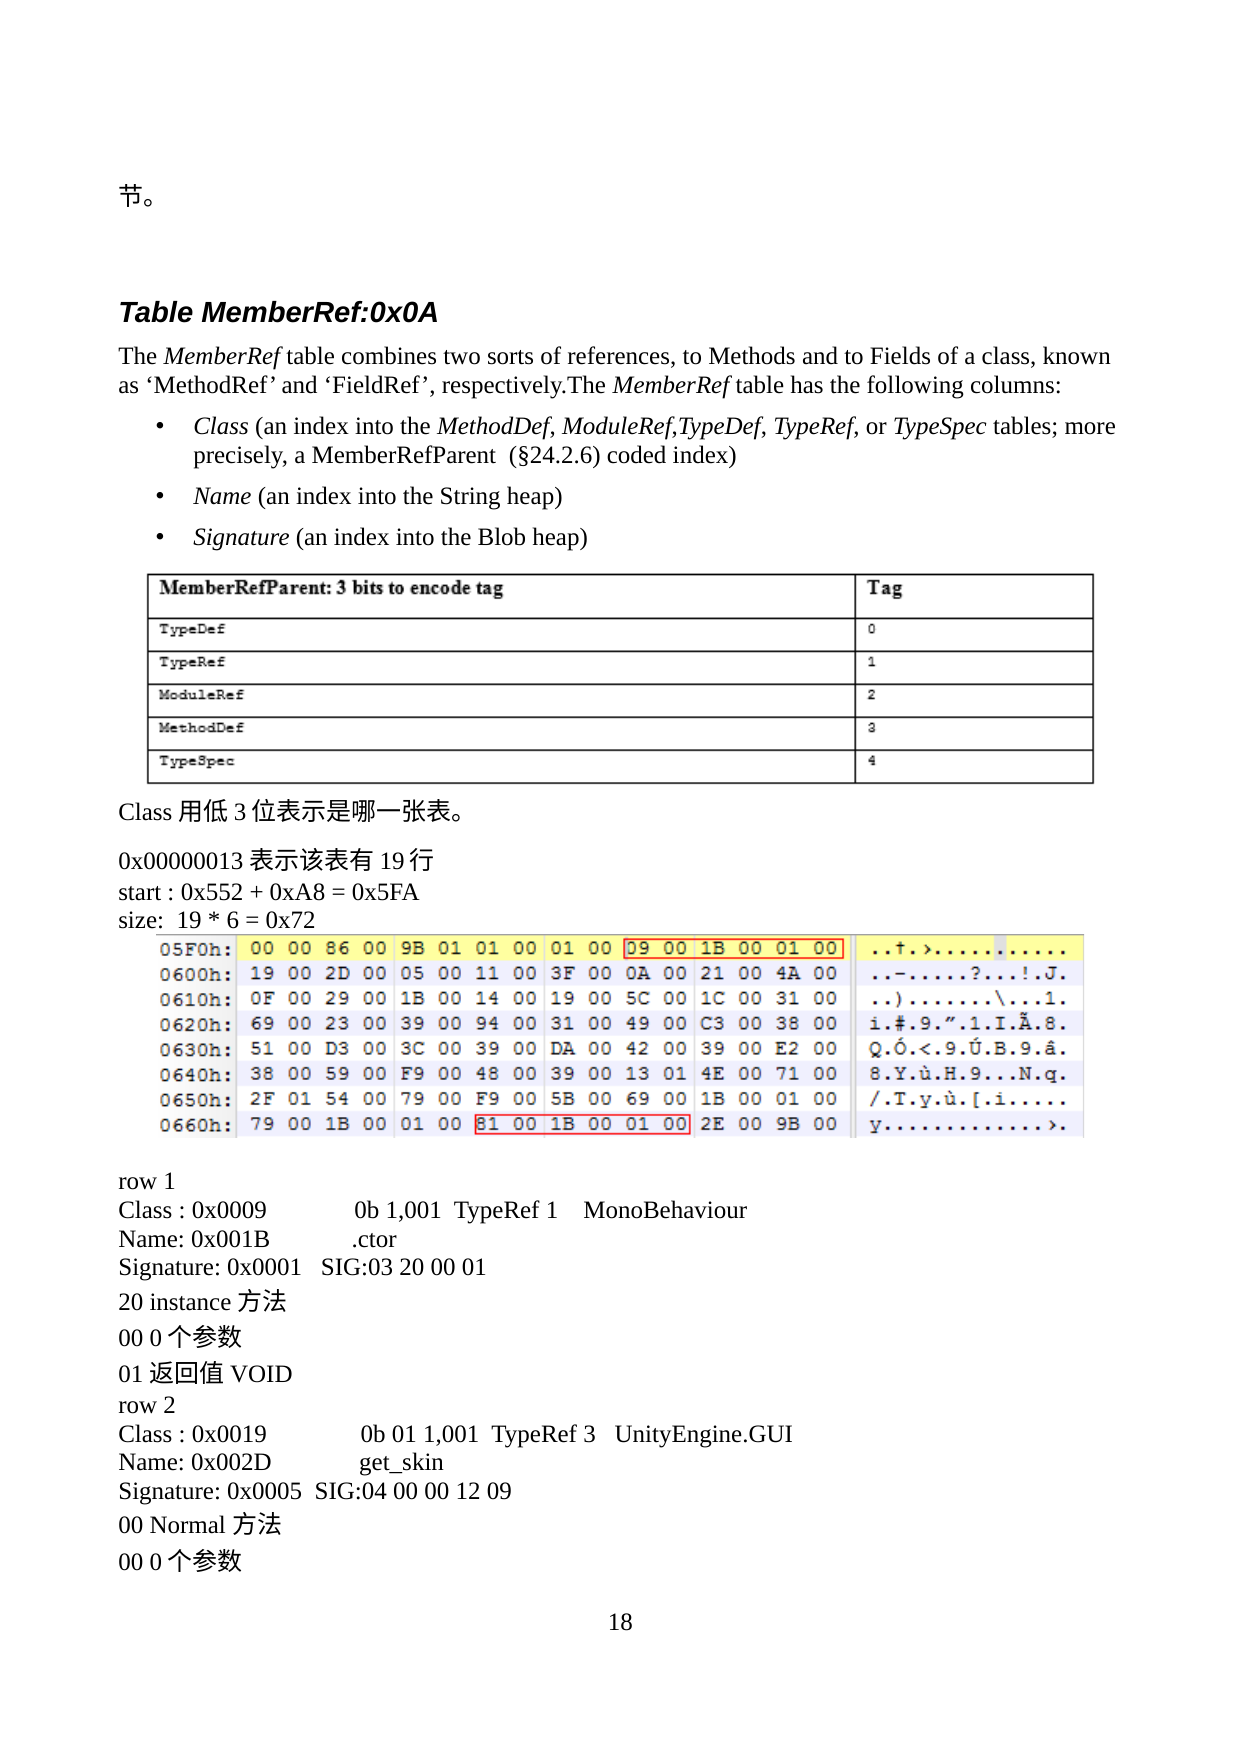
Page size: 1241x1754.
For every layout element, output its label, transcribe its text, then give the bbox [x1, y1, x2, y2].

text Class : 0x0009 0b 1,001 TypeRef 1 MonoBehaviour [118, 1195, 1122, 1224]
picture [156, 934, 1085, 1138]
text 00 0个参数 [118, 1541, 1122, 1577]
text 20 instance 方法 [118, 1281, 1122, 1317]
list Name (an index into the String heap) [156, 481, 1122, 510]
text 节。 [118, 176, 1122, 213]
text 01 返回值 VOID [118, 1354, 1122, 1390]
text Signature: 0x0001 SIG:03 20 00 01 [118, 1252, 1122, 1281]
text row 2 [118, 1390, 1122, 1419]
text Signature: 0x0005 SIG:04 00 00 12 09 [118, 1476, 1122, 1505]
picture [138, 563, 1102, 792]
text row 1 [118, 1166, 1122, 1195]
text start : 0x552 + 0xA8 = 0x5FA [118, 877, 1122, 906]
list Class (an index into the MethodDef, ModuleRef,TypeDef, TypeRef, or TypeSpec tables; more precisely, a MemberRefParent (§24.2.6) coded index) [156, 411, 1122, 469]
text Name: 0x001B .ctor [118, 1224, 1122, 1252]
subtitle Table MemberRef:0x0A [118, 295, 1122, 329]
list Signature (an index into the Blob heap) [156, 522, 1122, 551]
text The MemberRef table combines two sorts of references, to Methods and to Fields of a class, known as ‘MethodRef’ and ‘FieldRef’, respectively.The MemberRef table has the following columns: [118, 341, 1122, 399]
text Name: 0x002D get_skin [118, 1447, 1122, 1476]
text 00 Normal 方法 [118, 1505, 1122, 1541]
text 0x00000013 表示该表有19行 [118, 841, 1122, 877]
text Class : 0x0019 0b 01 1,001 TypeRef 3 UnityEngine.GUI [118, 1419, 1122, 1447]
text 00 0个参数 [118, 1317, 1122, 1354]
text size: 19 * 6 = 0x72 [118, 906, 1122, 934]
text Class 用低3位表示是哪一张表。 [118, 564, 1122, 828]
